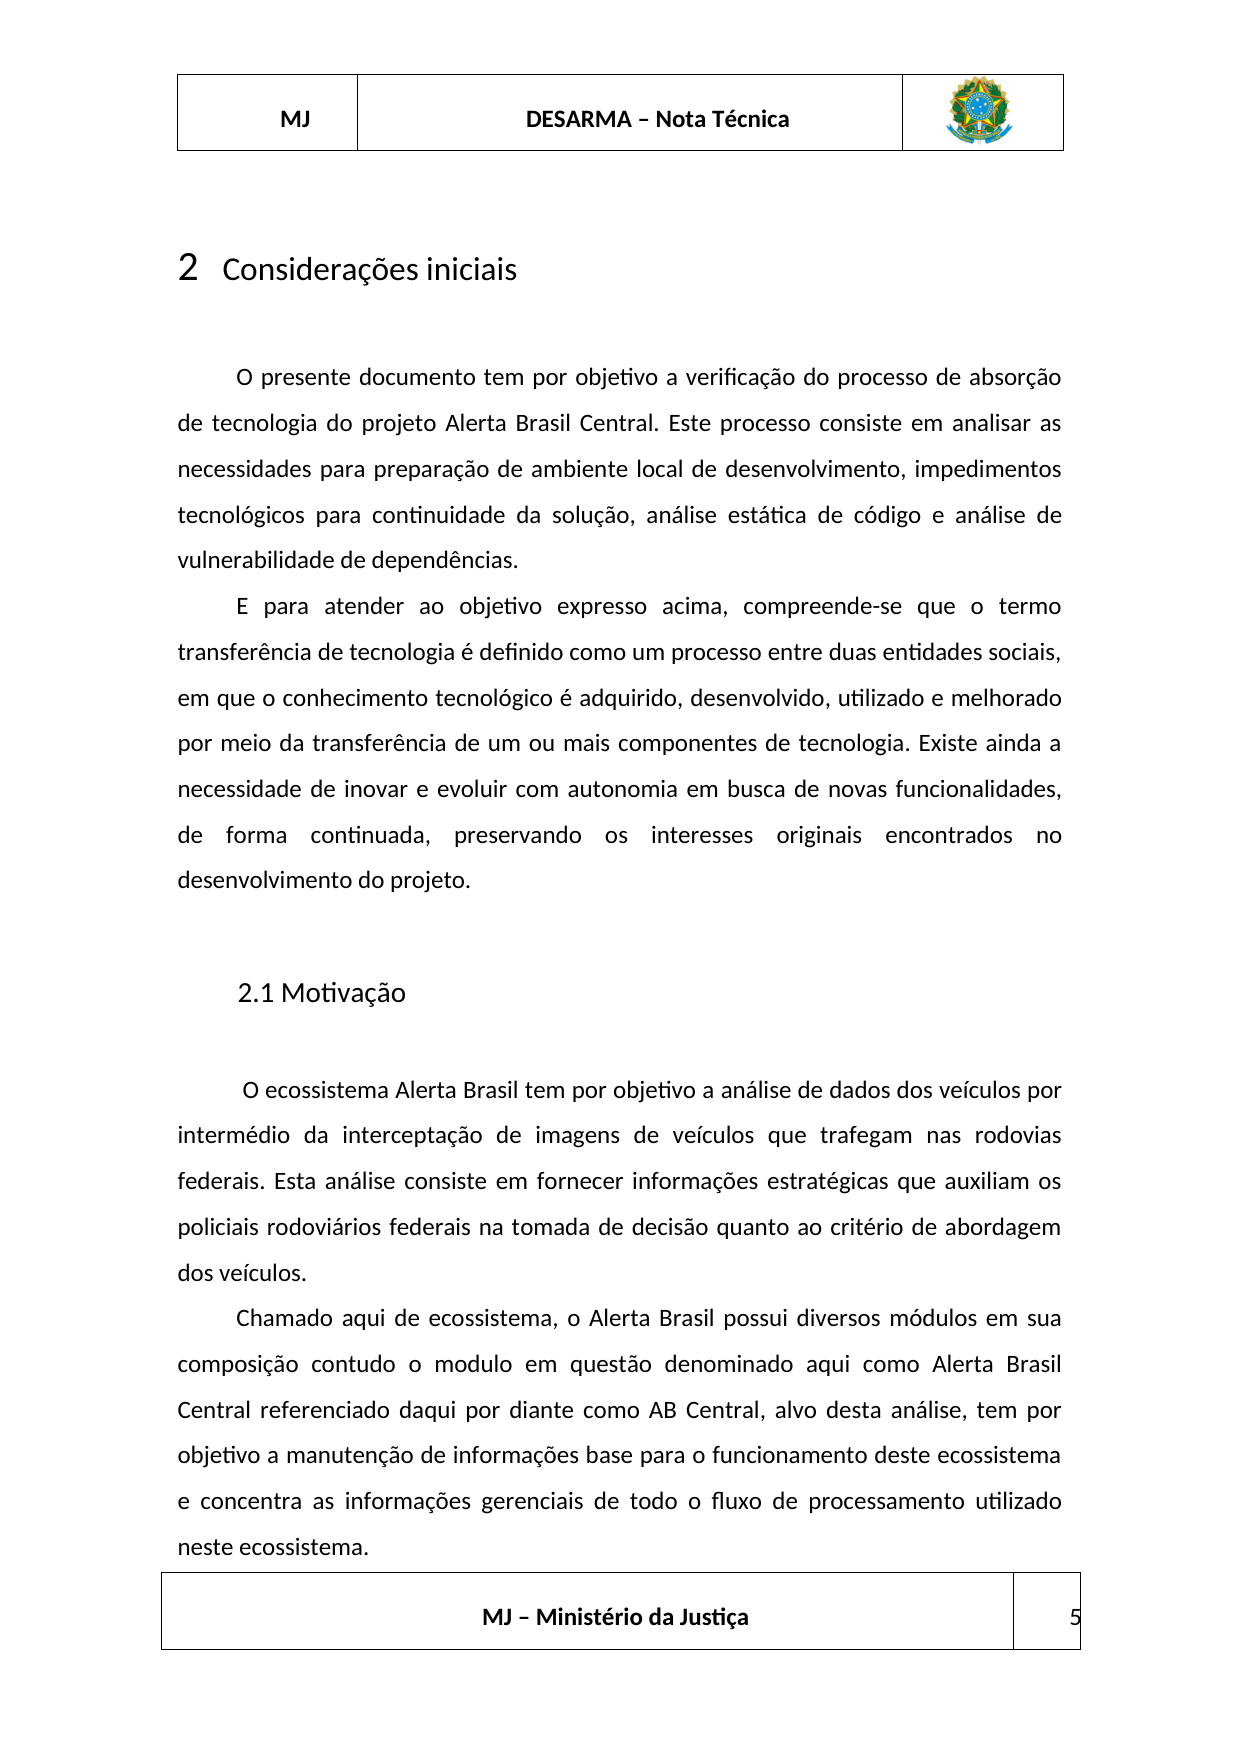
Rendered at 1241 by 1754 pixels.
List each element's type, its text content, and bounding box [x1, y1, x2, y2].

picture [944, 75, 1020, 149]
text O ecossistema Alerta Brasil tem por objetivo a análise de dados dos veículos por intermédio da interceptação de imagens de veículos que trafegam nas rodovias federais. Esta análise consiste em fornecer informações estratégicas que auxiliam os policiais rodoviários federais na tomada de decisão quanto ao critério de abordagem dos veículos. [177, 1074, 1063, 1120]
subtitle Considerações iniciais [177, 239, 1063, 290]
text E para atender ao objetivo expresso acima, compreende-se que o termo transferência de tecnologia é definido como um processo entre duas entidades sociais, em que o conhecimento tecnológico é adquirido, desenvolvido, utilizado e melhorado por meio da transferência de um ou mais componentes de tecnologia. Existe ainda a necessidade de inovar e evoluir com autonomia em busca de novas funcionalidades, de forma continuada, preservando os interesses originais encontrados no desenvolvimento do projeto. [177, 849, 1063, 895]
text Chamado aqui de ecossistema, o Alerta Brasil possui diversos módulos em sua composição contudo o modulo em questão denominado aqui como Alerta Brasil Central referenciado daqui por diante como AB Central, alvo desta análise, tem por objetivo a manutenção de informações base para o funcionamento deste ecossistema e concentra as informações gerenciais de todo o fluxo de processamento utilizado neste ecossistema. [177, 1302, 1063, 1348]
text O ecossistema Alerta Brasil tem por objetivo a análise de dados dos veículos por intermédio da interceptação de imagens de veículos que trafegam nas rodovias federais. Esta análise consiste em fornecer informações estratégicas que auxiliam os policiais rodoviários federais na tomada de decisão quanto ao critério de abordagem dos veículos. [177, 1196, 1063, 1211]
subtitle 2.1 Motivação [177, 974, 237, 1009]
text Chamado aqui de ecossistema, o Alerta Brasil possui diversos módulos em sua composição contudo o modulo em questão denominado aqui como Alerta Brasil Central referenciado daqui por diante como AB Central, alvo desta análise, tem por objetivo a manutenção de informações base para o funcionamento deste ecossistema e concentra as informações gerenciais de todo o fluxo de processamento utilizado neste ecossistema. [177, 1379, 1063, 1394]
text O presente documento tem por objetivo a verificação do processo de absorção de tecnologia do projeto Alerta Brasil Central. Este processo consiste em analisar as necessidades para preparação de ambiente local de desenvolvimento, impedimentos tecnológicos para continuidade da solução, análise estática de código e análise de vulnerabilidade de dependências. [177, 362, 1063, 407]
text O presente documento tem por objetivo a verificação do processo de absorção de tecnologia do projeto Alerta Brasil Central. Este processo consiste em analisar as necessidades para preparação de ambiente local de desenvolvimento, impedimentos tecnológicos para continuidade da solução, análise estática de código e análise de vulnerabilidade de dependências. [177, 529, 1063, 575]
text Chamado aqui de ecossistema, o Alerta Brasil possui diversos módulos em sua composição contudo o modulo em questão denominado aqui como Alerta Brasil Central referenciado daqui por diante como AB Central, alvo desta análise, tem por objetivo a manutenção de informações base para o funcionamento deste ecossistema e concentra as informações gerenciais de todo o fluxo de processamento utilizado neste ecossistema. [177, 1470, 1063, 1485]
text Chamado aqui de ecossistema, o Alerta Brasil possui diversos módulos em sua composição contudo o modulo em questão denominado aqui como Alerta Brasil Central referenciado daqui por diante como AB Central, alvo desta análise, tem por objetivo a manutenção de informações base para o funcionamento deste ecossistema e concentra as informações gerenciais de todo o fluxo de processamento utilizado neste ecossistema. [177, 1516, 1063, 1562]
text E para atender ao objetivo expresso acima, compreende-se que o termo transferência de tecnologia é definido como um processo entre duas entidades sociais, em que o conhecimento tecnológico é adquirido, desenvolvido, utilizado e melhorado por meio da transferência de um ou mais componentes de tecnologia. Existe ainda a necessidade de inovar e evoluir com autonomia em busca de novas funcionalidades, de forma continuada, preservando os interesses originais encontrados no desenvolvimento do projeto. [177, 804, 1063, 819]
text E para atender ao objetivo expresso acima, compreende-se que o termo transferência de tecnologia é definido como um processo entre duas entidades sociais, em que o conhecimento tecnológico é adquirido, desenvolvido, utilizado e melhorado por meio da transferência de um ou mais componentes de tecnologia. Existe ainda a necessidade de inovar e evoluir com autonomia em busca de novas funcionalidades, de forma continuada, preservando os interesses originais encontrados no desenvolvimento do projeto. [177, 758, 1063, 773]
text O presente documento tem por objetivo a verificação do processo de absorção de tecnologia do projeto Alerta Brasil Central. Este processo consiste em analisar as necessidades para preparação de ambiente local de desenvolvimento, impedimentos tecnológicos para continuidade da solução, análise estática de código e análise de vulnerabilidade de dependências. [177, 438, 1063, 453]
text Chamado aqui de ecossistema, o Alerta Brasil possui diversos módulos em sua composição contudo o modulo em questão denominado aqui como Alerta Brasil Central referenciado daqui por diante como AB Central, alvo desta análise, tem por objetivo a manutenção de informações base para o funcionamento deste ecossistema e concentra as informações gerenciais de todo o fluxo de processamento utilizado neste ecossistema. [177, 1424, 1063, 1440]
text O ecossistema Alerta Brasil tem por objetivo a análise de dados dos veículos por intermédio da interceptação de imagens de veículos que trafegam nas rodovias federais. Esta análise consiste em fornecer informações estratégicas que auxiliam os policiais rodoviários federais na tomada de decisão quanto ao critério de abordagem dos veículos. [177, 1150, 1063, 1165]
text E para atender ao objetivo expresso acima, compreende-se que o termo transferência de tecnologia é definido como um processo entre duas entidades sociais, em que o conhecimento tecnológico é adquirido, desenvolvido, utilizado e melhorado por meio da transferência de um ou mais componentes de tecnologia. Existe ainda a necessidade de inovar e evoluir com autonomia em busca de novas funcionalidades, de forma continuada, preservando os interesses originais encontrados no desenvolvimento do projeto. [177, 666, 1063, 682]
subtitle 2.1 Motivação [406, 974, 1063, 1009]
text O ecossistema Alerta Brasil tem por objetivo a análise de dados dos veículos por intermédio da interceptação de imagens de veículos que trafegam nas rodovias federais. Esta análise consiste em fornecer informações estratégicas que auxiliam os policiais rodoviários federais na tomada de decisão quanto ao critério de abordagem dos veículos. [177, 1241, 1063, 1287]
text E para atender ao objetivo expresso acima, compreende-se que o termo transferência de tecnologia é definido como um processo entre duas entidades sociais, em que o conhecimento tecnológico é adquirido, desenvolvido, utilizado e melhorado por meio da transferência de um ou mais componentes de tecnologia. Existe ainda a necessidade de inovar e evoluir com autonomia em busca de novas funcionalidades, de forma continuada, preservando os interesses originais encontrados no desenvolvimento do projeto. [177, 590, 1063, 636]
text O presente documento tem por objetivo a verificação do processo de absorção de tecnologia do projeto Alerta Brasil Central. Este processo consiste em analisar as necessidades para preparação de ambiente local de desenvolvimento, impedimentos tecnológicos para continuidade da solução, análise estática de código e análise de vulnerabilidade de dependências. [177, 483, 1063, 499]
text E para atender ao objetivo expresso acima, compreende-se que o termo transferência de tecnologia é definido como um processo entre duas entidades sociais, em que o conhecimento tecnológico é adquirido, desenvolvido, utilizado e melhorado por meio da transferência de um ou mais componentes de tecnologia. Existe ainda a necessidade de inovar e evoluir com autonomia em busca de novas funcionalidades, de forma continuada, preservando os interesses originais encontrados no desenvolvimento do projeto. [177, 712, 1063, 728]
